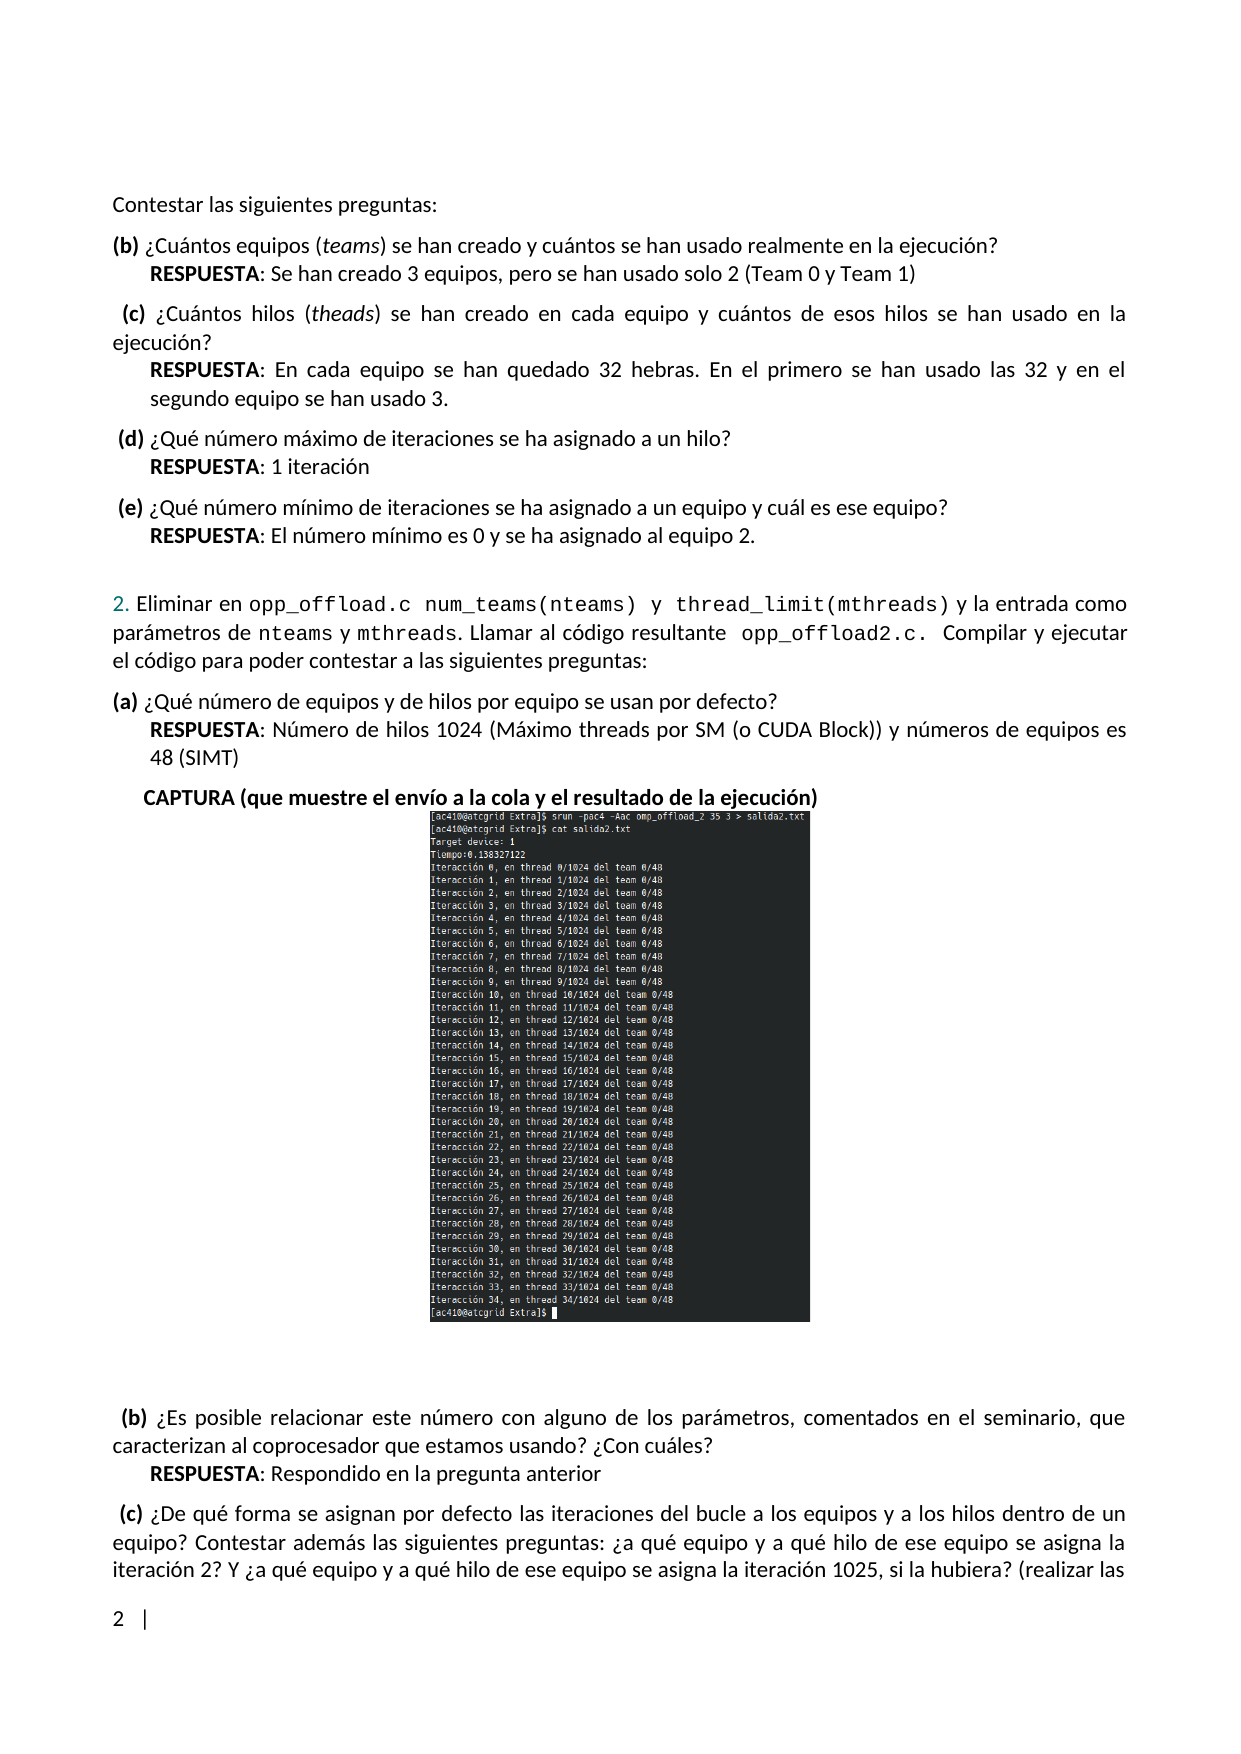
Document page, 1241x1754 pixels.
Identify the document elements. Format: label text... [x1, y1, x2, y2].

picture [430, 811, 811, 1322]
list 2. Eliminar en opp_offload.c num_teams(nteams) y thread_limit(mthreads) y la entrada como parámetros de nteams y mthreads. Llamar al código resultante opp_offload2.c. Compilar y ejecutar el código para poder contestar a las siguientes preguntas: [112, 589, 1128, 674]
list (d) ¿Qué número máximo de iteraciones se ha asignado a un hilo? [112, 424, 1128, 452]
list (c) ¿Cuántos hilos (theads) se han creado en cada equipo y cuántos de esos hilos se han usado en la ejecución? [112, 299, 1128, 356]
list (e) ¿Qué número mínimo de iteraciones se ha asignado a un equipo y cuál es ese equipo? [112, 493, 1128, 521]
list CAPTURA (que muestre el envío a la cola y el resultado de la ejecución) [112, 783, 1128, 811]
list Contestar las siguientes preguntas: [112, 191, 1128, 218]
text RESPUESTA: En cada equipo se han quedado 32 hebras. En el primero se han usado las 32 y en el segundo equipo se han usado 3. [150, 356, 1128, 412]
list (b) ¿Es posible relacionar este número con alguno de los parámetros, comentados en el seminario, que caracterizan al coprocesador que estamos usando? ¿Con cuáles? [112, 1403, 1128, 1459]
text RESPUESTA: El número mínimo es 0 y se ha asignado al equipo 2. [150, 521, 1128, 549]
list (b) ¿Cuántos equipos (teams) se han creado y cuántos se han usado realmente en la ejecución? [112, 231, 1128, 259]
list (a) ¿Qué número de equipos y de hilos por equipo se usan por defecto? [112, 687, 1128, 715]
text RESPUESTA: Se han creado 3 equipos, pero se han usado solo 2 (Team 0 y Team 1) [150, 259, 1128, 287]
text RESPUESTA: Respondido en la pregunta anterior [150, 1459, 1128, 1487]
text RESPUESTA: Número de hilos 1024 (Máximo threads por SM (o CUDA Block)) y números de equipos es 48 (SIMT) [150, 715, 1128, 771]
text RESPUESTA: 1 iteración [150, 452, 1128, 480]
list (c) ¿De qué forma se asignan por defecto las iteraciones del bucle a los equipos y a los hilos dentro de un equipo? Contestar además las siguientes preguntas: ¿a qué equipo y a qué hilo de ese equipo se asigna la iteración 2? Y ¿a qué equipo y a qué hilo de ese equipo se asigna la iteración 1025, si la hubiera? (realizar las [112, 1499, 1128, 1584]
